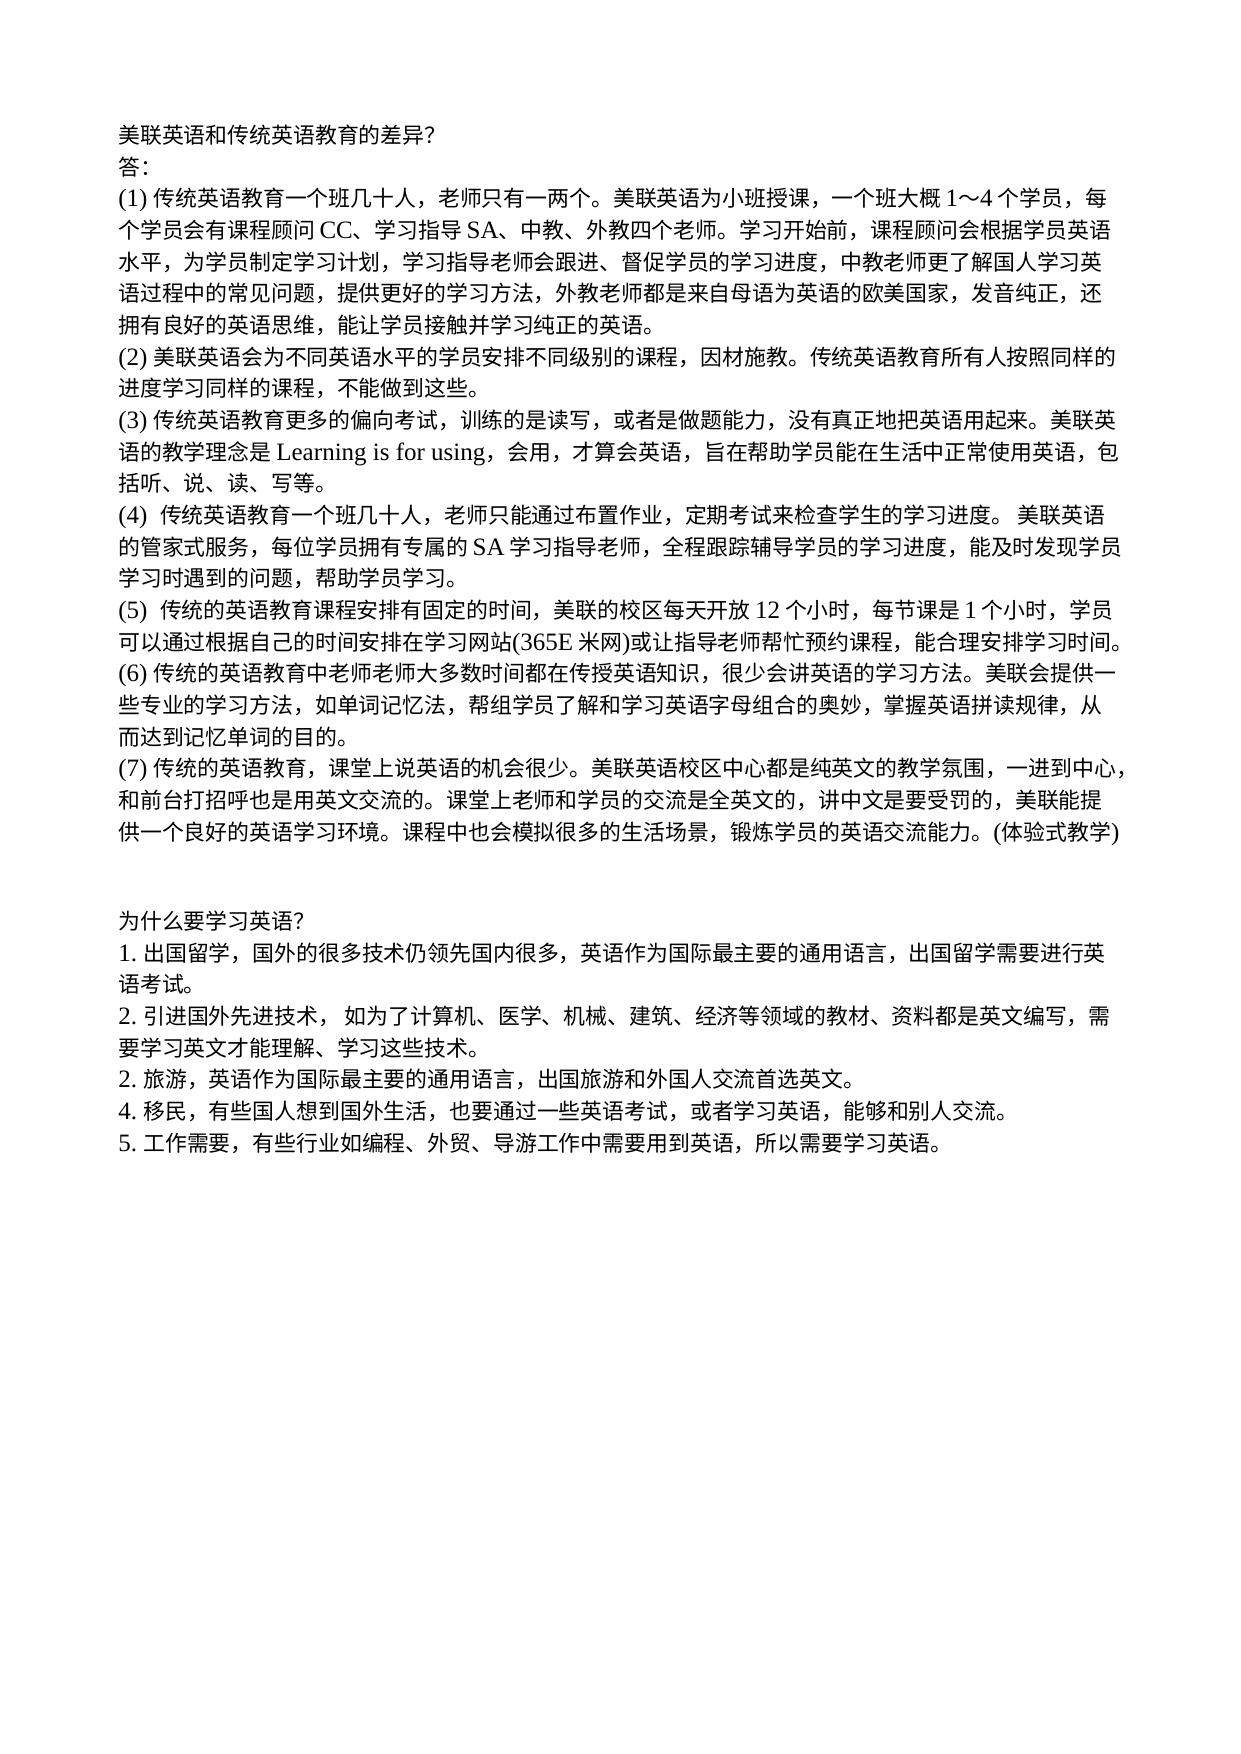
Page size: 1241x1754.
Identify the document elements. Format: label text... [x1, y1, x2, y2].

list (1) 传统英语教育一个班几十人，老师只有一两个。美联英语为小班授课，一个班大概1～4个学员，每个学员会有课程顾问CC、学习指导SA、中教、外教四个老师。学习开始前，课程顾问会根据学员英语水平，为学员制定学习计划，学习指导老师会跟进、督促学员的学习进度，中教老师更了解国人学习英语过程中的常见问题，提供更好的学习方法，外教老师都是来自母语为英语的欧美国家，发音纯正，还拥有良好的英语思维，能让学员接触并学习纯正的英语。 [118, 181, 1122, 340]
text (7) 传统的英语教育，课堂上说英语的机会很少。美联英语校区中心都是纯英文的教学氛围，一进到中心，和前台打招呼也是用英文交流的。课堂上老师和学员的交流是全英文的，讲中文是要受罚的，美联能提供一个良好的英语学习环境。课程中也会模拟很多的生活场景，锻炼学员的英语交流能力。(体验式教学) [118, 751, 1122, 846]
text (3) 传统英语教育更多的偏向考试，训练的是读写，或者是做题能力，没有真正地把英语用起来。美联英语的教学理念是 Learning is for using，会用，才算会英语，旨在帮助学员能在生活中正常使用英语，包括听、说、读、写等。 [118, 403, 1122, 498]
text 5. 工作需要，有些行业如编程、外贸、导游工作中需要用到英语，所以需要学习英语。 [118, 1126, 1122, 1157]
text 2. 旅游，英语作为国际最主要的通用语言，出国旅游和外国人交流首选英文。 [118, 1062, 1122, 1094]
text 2. 引进国外先进技术， 如为了计算机、医学、机械、建筑、经济等领域的教材、资料都是英文编写，需要学习英文才能理解、学习这些技术。 [118, 999, 1122, 1062]
text (5) 传统的英语教育课程安排有固定的时间，美联的校区每天开放12个小时，每节课是1个小时，学员可以通过根据自己的时间安排在学习网站(365E米网)或让指导老师帮忙预约课程，能合理安排学习时间。 [118, 593, 1122, 656]
text (4) 传统英语教育一个班几十人，老师只能通过布置作业，定期考试来检查学生的学习进度。 美联英语的管家式服务，每位学员拥有专属的SA学习指导老师，全程跟踪辅导学员的学习进度，能及时发现学员学习时遇到的问题，帮助学员学习。 [118, 498, 1122, 593]
text (6) 传统的英语教育中老师老师大多数时间都在传授英语知识，很少会讲英语的学习方法。美联会提供一些专业的学习方法，如单词记忆法，帮组学员了解和学习英语字母组合的奥妙，掌握英语拼读规律，从而达到记忆单词的目的。 [118, 656, 1122, 751]
text 1. 出国留学，国外的很多技术仍领先国内很多，英语作为国际最主要的通用语言，出国留学需要进行英语考试。 [118, 936, 1122, 999]
text 为什么要学习英语？ [118, 904, 1122, 936]
text 答： [118, 150, 1122, 181]
text 4. 移民，有些国人想到国外生活，也要通过一些英语考试，或者学习英语，能够和别人交流。 [118, 1094, 1122, 1126]
text (2) 美联英语会为不同英语水平的学员安排不同级别的课程，因材施教。传统英语教育所有人按照同样的进度学习同样的课程，不能做到这些。 [118, 340, 1122, 403]
text 美联英语和传统英语教育的差异？ [118, 118, 1122, 150]
